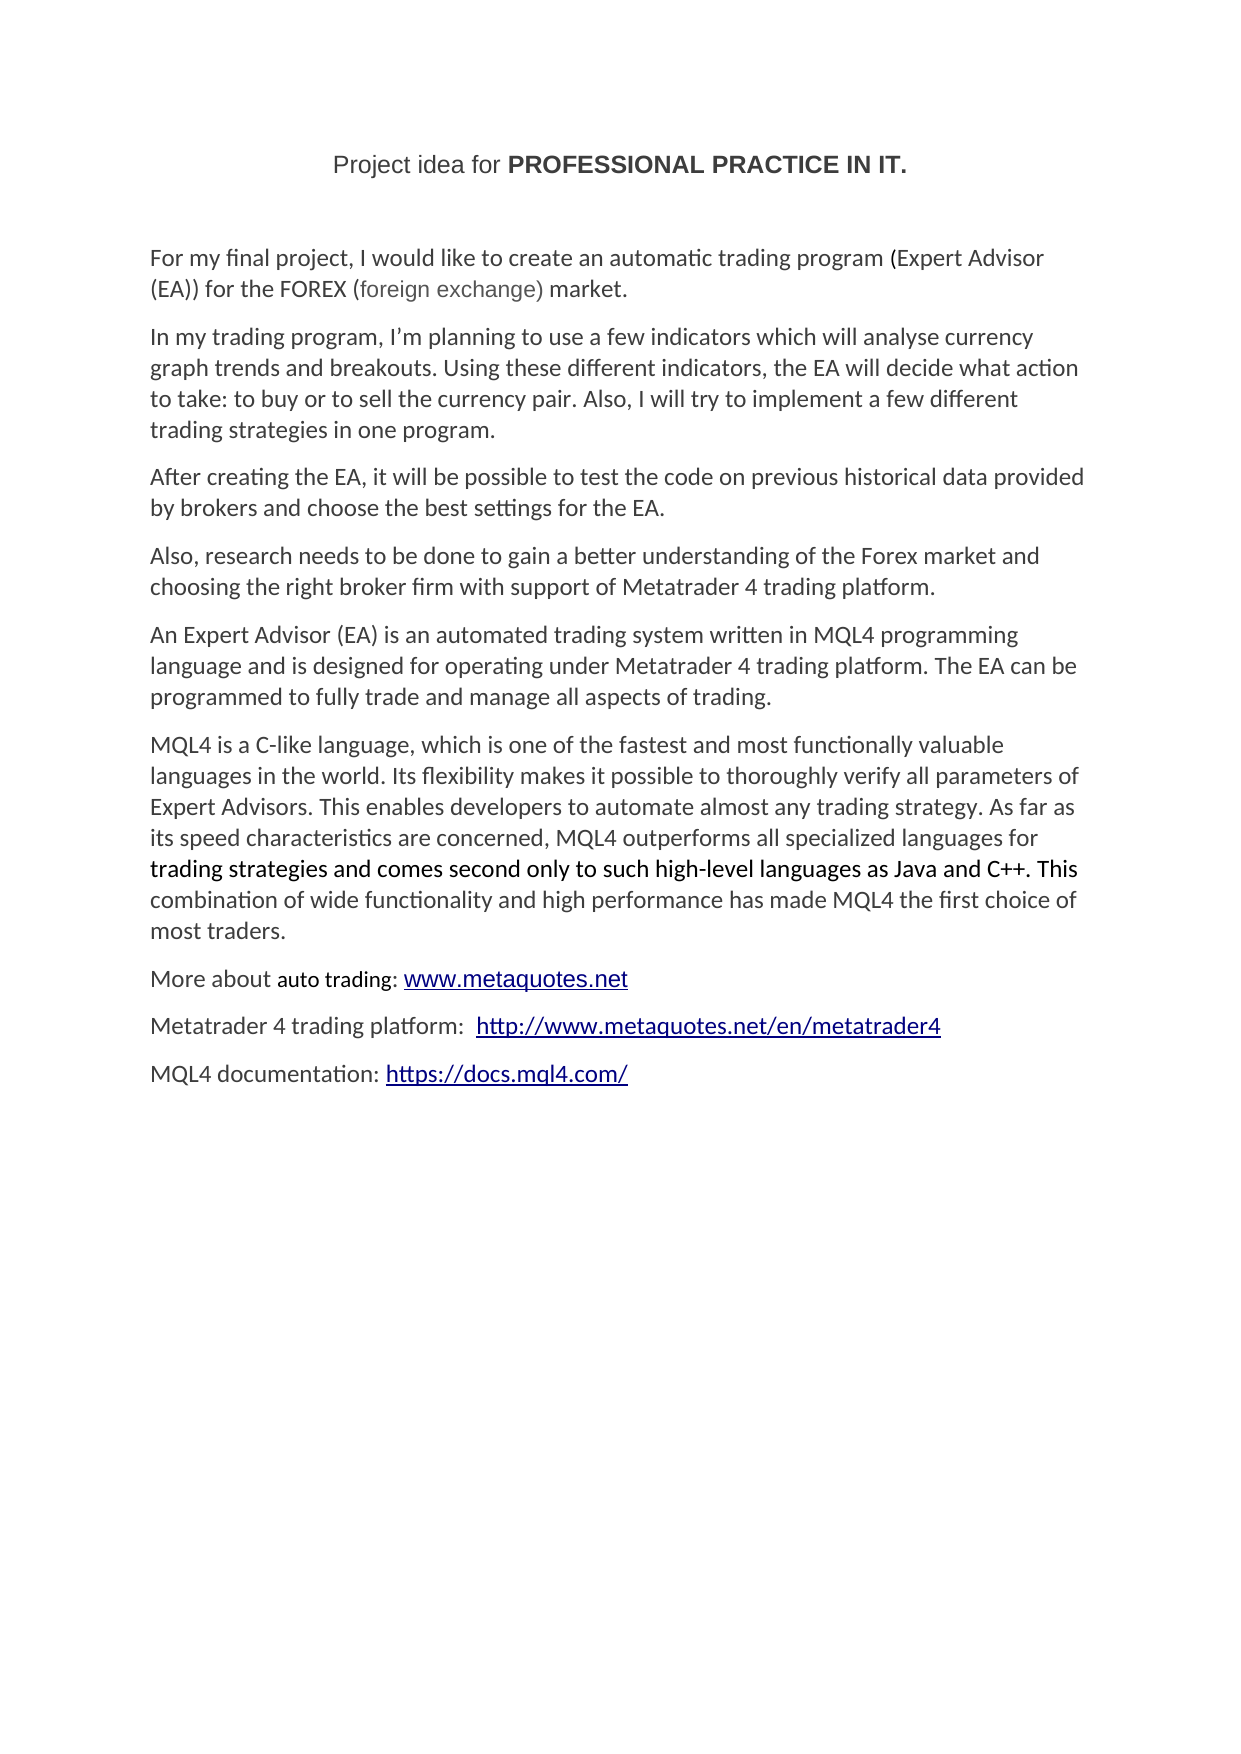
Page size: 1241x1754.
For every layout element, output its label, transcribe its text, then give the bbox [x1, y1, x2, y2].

text In my trading program, I’m planning to use a few indicators which will analyse currency graph trends and breakouts. Using these different indicators, the EA will decide what action to take: to buy or to sell the currency pair. Also, I will try to implement a few different trading strategies in one program. [150, 321, 1090, 444]
text MQL4 documentation: https://docs.mql4.com/ [150, 1058, 1090, 1089]
text Project idea for PROFESSIONAL PRACTICE IN IT. [150, 150, 1090, 179]
text After creating the EA, it will be possible to test the code on previous historical data provided by brokers and choose the best settings for the EA. [150, 461, 1090, 523]
text For my final project, I would like to create an automatic trading program (Expert Advisor (EA)) for the FOREX (foreign exchange) market. [150, 242, 1090, 303]
text Also, research needs to be done to gain a better understanding of the Forex market and choosing the right broker firm with support of Metatrader 4 trading platform. [150, 540, 1090, 602]
text An Expert Advisor (EA) is an automated trading system written in MQL4 programming language and is designed for operating under Metatrader 4 trading platform. The EA can be programmed to fully trade and manage all aspects of trading. [150, 619, 1090, 712]
text ​More about auto trading: www.metaquotes.net [150, 963, 1090, 993]
text Metatrader 4 trading platform: http://www.metaquotes.net/en/metatrader4 [150, 1010, 1090, 1041]
text MQL4 is a C-like language, which is one of the fastest and most functionally valuable languages in the world. Its flexibility makes it possible to thoroughly verify all parameters of Expert Advisors. This enables developers to automate almost any trading strategy. As far as its speed characteristics are concerned, MQL4 outperforms all specialized languages for trading strategies and comes second only to such high-level languages as Java and C++. This combination of wide functionality and high performance has made MQL4 the first choice of most traders. [150, 729, 1090, 946]
